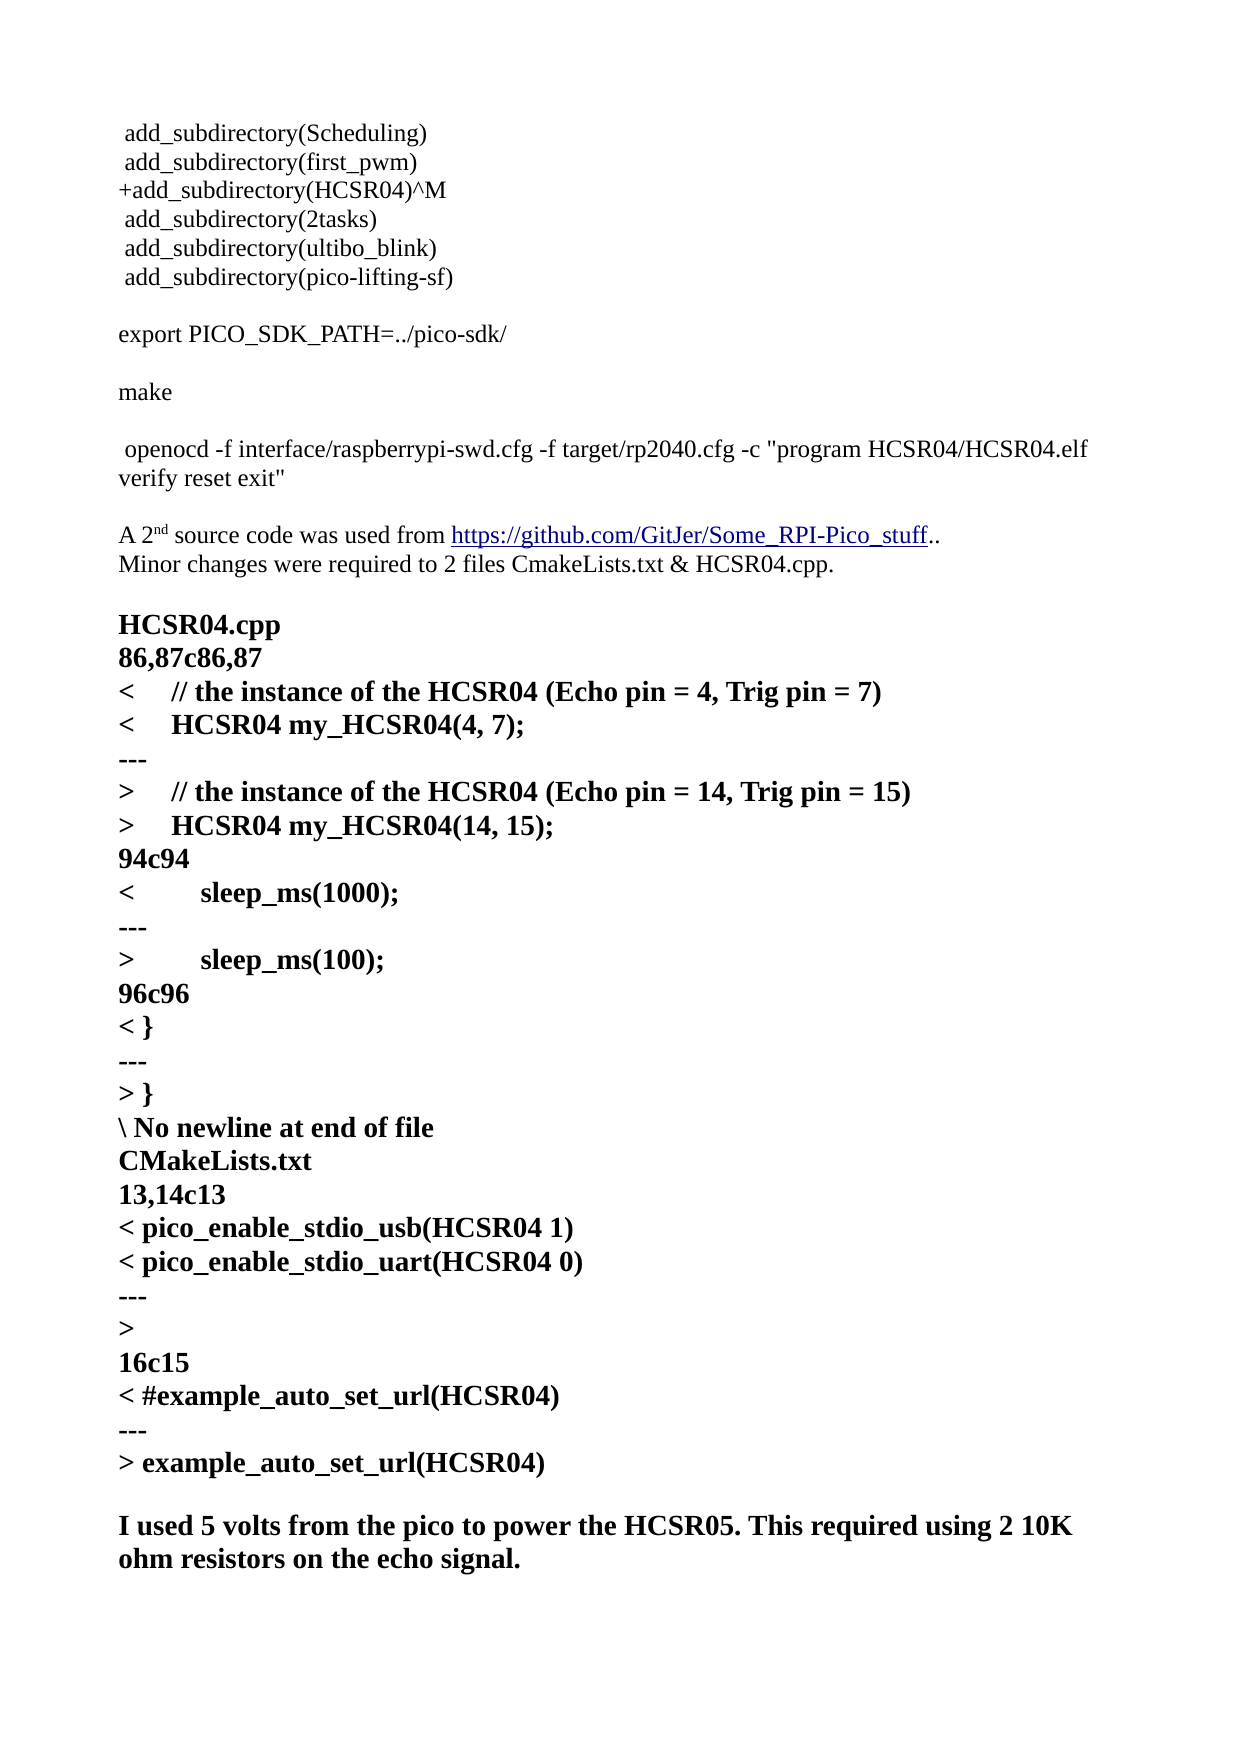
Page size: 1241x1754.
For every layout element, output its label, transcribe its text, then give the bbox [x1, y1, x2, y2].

text < pico_enable_stdio_usb(HCSR04 1) [118, 1211, 1122, 1244]
text HCSR04.cpp [118, 607, 1122, 640]
text 96c96 [118, 976, 1122, 1009]
text add_subdirectory(pico-lifting-sf) [118, 262, 1122, 291]
text --- [118, 1043, 1122, 1076]
text openocd -f interface/raspberrypi-swd.cfg -f target/rp2040.cfg -c "program HCSR04/HCSR04.elf verify reset exit" [118, 434, 1122, 492]
text < HCSR04 my_HCSR04(4, 7); [118, 707, 1122, 741]
text --- [118, 1412, 1122, 1445]
text > sleep_ms(100); [118, 942, 1122, 976]
text > // the instance of the HCSR04 (Echo pin = 14, Trig pin = 15) [118, 774, 1122, 808]
text < } [118, 1009, 1122, 1043]
text I used 5 volts from the pico to power the HCSR05. This required using 2 10K ohm resistors on the echo signal. [118, 1508, 1122, 1575]
text +add_subdirectory(HCSR04)^M [118, 176, 1122, 204]
text > example_auto_set_url(HCSR04) [118, 1445, 1122, 1479]
text add_subdirectory(Scheduling) [118, 118, 1122, 147]
text 86,87c86,87 [118, 640, 1122, 674]
text add_subdirectory(first_pwm) [118, 147, 1122, 176]
text > [118, 1311, 1122, 1345]
text < pico_enable_stdio_uart(HCSR04 0) [118, 1244, 1122, 1278]
text make [118, 377, 1122, 406]
text 94c94 [118, 842, 1122, 875]
text --- [118, 741, 1122, 774]
text 16c15 [118, 1345, 1122, 1378]
text add_subdirectory(2tasks) [118, 204, 1122, 233]
text 13,14c13 [118, 1177, 1122, 1211]
text --- [118, 909, 1122, 942]
text > HCSR04 my_HCSR04(14, 15); [118, 808, 1122, 842]
text < // the instance of the HCSR04 (Echo pin = 4, Trig pin = 7) [118, 674, 1122, 707]
text < #example_auto_set_url(HCSR04) [118, 1378, 1122, 1412]
text add_subdirectory(ultibo_blink) [118, 233, 1122, 262]
text \ No newline at end of file [118, 1110, 1122, 1143]
text CMakeLists.txt [118, 1143, 1122, 1177]
text export PICO_SDK_PATH=../pico-sdk/ [118, 319, 1122, 348]
text Minor changes were required to 2 files CmakeLists.txt & HCSR04.cpp. [118, 549, 1122, 578]
text > } [118, 1076, 1122, 1110]
text A 2nd source code was used from https://github.com/GitJer/Some_RPI-Pico_stuff.. [118, 521, 1122, 549]
text < sleep_ms(1000); [118, 875, 1122, 909]
text --- [118, 1278, 1122, 1311]
